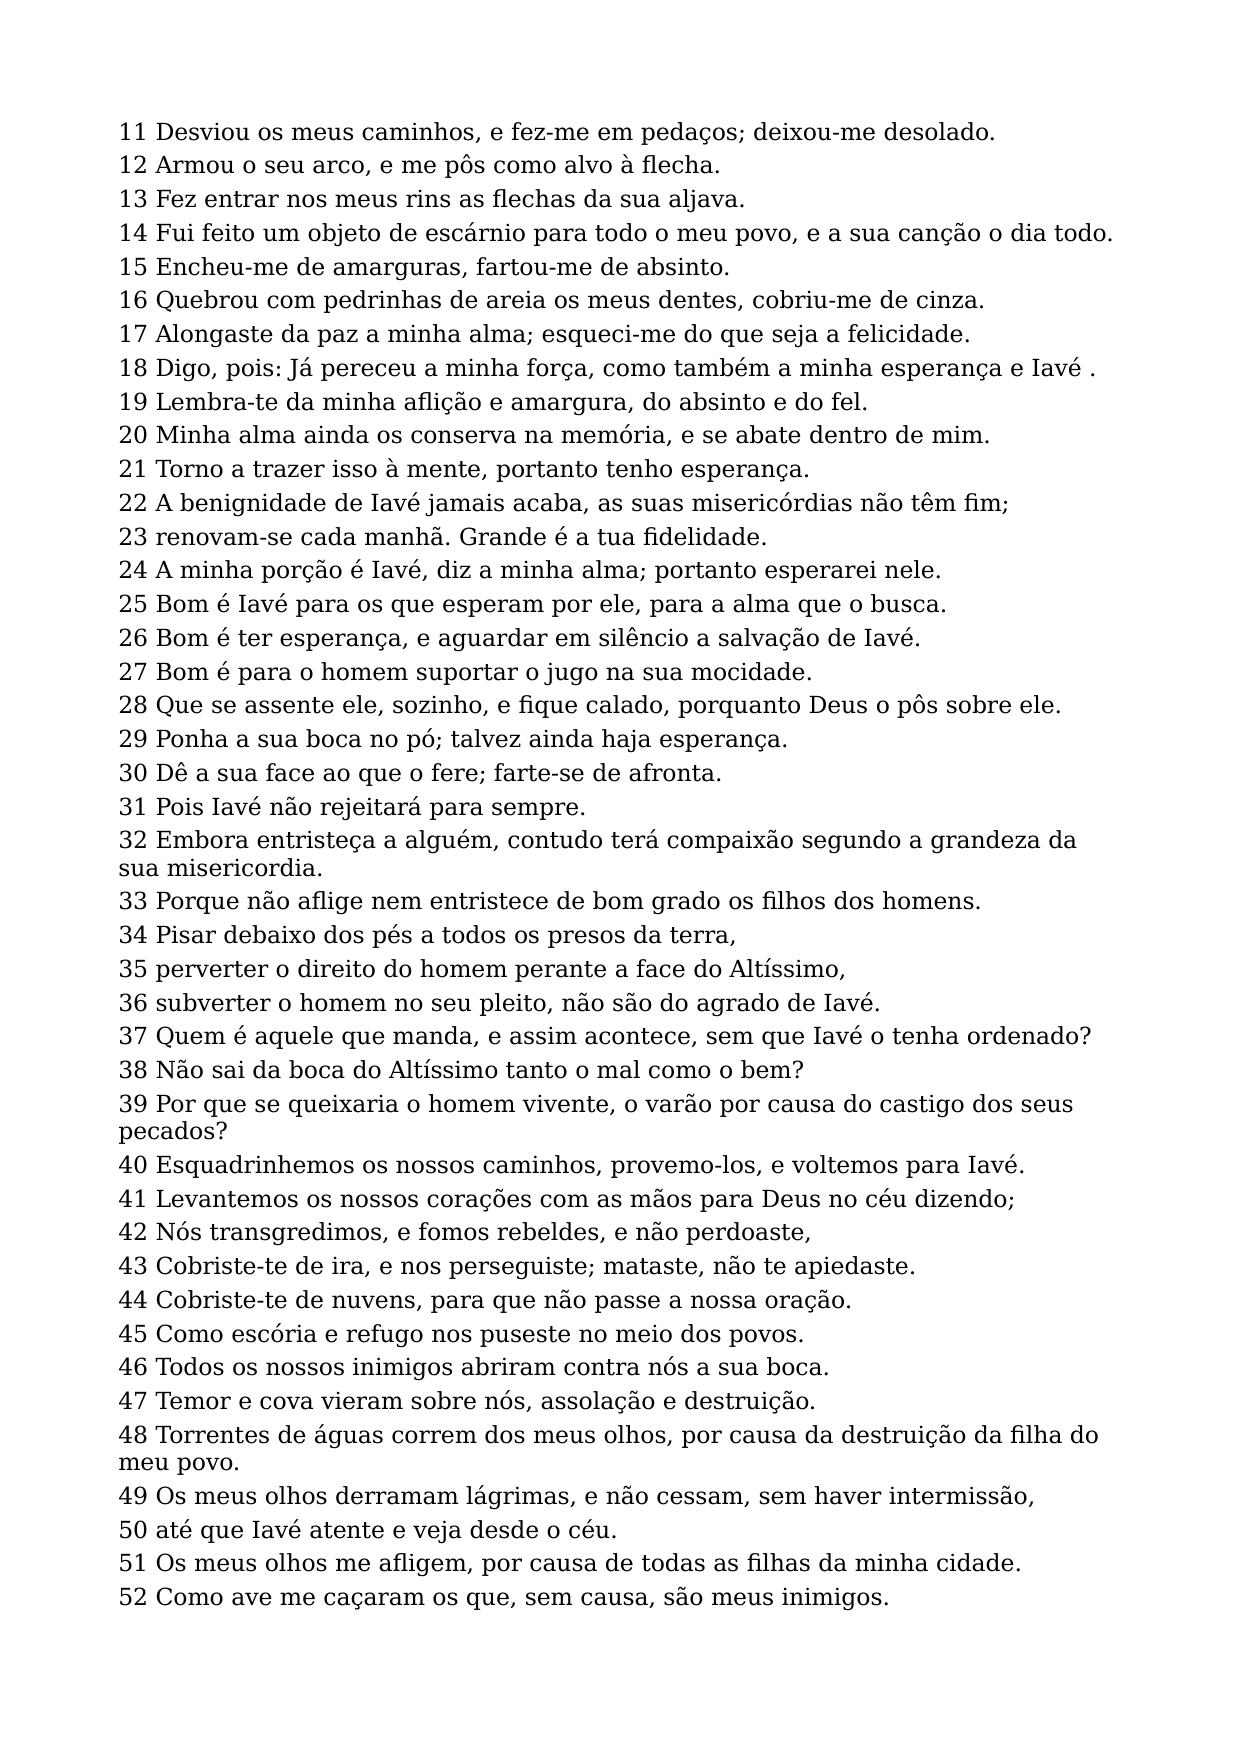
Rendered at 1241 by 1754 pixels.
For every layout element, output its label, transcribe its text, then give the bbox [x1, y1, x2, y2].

text 40 Esquadrinhemos os nossos caminhos, provemo-los, e voltemos para Iavé. [118, 1151, 1122, 1179]
text 14 Fui feito um objeto de escárnio para todo o meu povo, e a sua canção o dia todo. [118, 219, 1122, 247]
text 30 Dê a sua face ao que o fere; farte-se de afronta. [118, 759, 1122, 787]
text 24 A minha porção é Iavé, diz a minha alma; portanto esperarei nele. [118, 557, 1122, 584]
text 32 Embora entristeça a alguém, contudo terá compaixão segundo a grandeza da sua misericordia. [118, 827, 1122, 881]
text 43 Cobriste-te de ira, e nos perseguiste; mataste, não te apiedaste. [118, 1253, 1122, 1280]
text 51 Os meus olhos me afligem, por causa de todas as filhas da minha cidade. [118, 1550, 1122, 1577]
text 39 Por que se queixaria o homem vivente, o varão por causa do castigo dos seus pecados? [118, 1090, 1122, 1145]
text 41 Levantemos os nossos corações com as mãos para Deus no céu dizendo; [118, 1185, 1122, 1212]
text 35 perverter o direito do homem perante a face do Altíssimo, [118, 955, 1122, 983]
text 45 Como escória e refugo nos puseste no meio dos povos. [118, 1320, 1122, 1347]
text 52 Como ave me caçaram os que, sem causa, são meus inimigos. [118, 1584, 1122, 1611]
text 15 Encheu-me de amarguras, fartou-me de absinto. [118, 253, 1122, 280]
text 19 Lembra-te da minha aflição e amargura, do absinto e do fel. [118, 388, 1122, 415]
text 16 Quebrou com pedrinhas de areia os meus dentes, cobriu-me de cinza. [118, 287, 1122, 314]
text 11 Desviou os meus caminhos, e fez-me em pedaços; deixou-me desolado. [118, 118, 1122, 145]
text 20 Minha alma ainda os conserva na memória, e se abate dentro de mim. [118, 422, 1122, 449]
text 26 Bom é ter esperança, e aguardar em silêncio a salvação de Iavé. [118, 624, 1122, 652]
text 29 Ponha a sua boca no pó; talvez ainda haja esperança. [118, 726, 1122, 753]
text 36 subverter o homem no seu pleito, não são do agrado de Iavé. [118, 989, 1122, 1016]
text 18 Digo, pois: Já pereceu a minha força, como também a minha esperança e Iavé . [118, 354, 1122, 382]
text 17 Alongaste da paz a minha alma; esqueci-me do que seja a felicidade. [118, 321, 1122, 348]
text 13 Fez entrar nos meus rins as flechas da sua aljava. [118, 186, 1122, 213]
text 23 renovam-se cada manhã. Grande é a tua fidelidade. [118, 523, 1122, 550]
text 49 Os meus olhos derramam lágrimas, e não cessam, sem haver intermissão, [118, 1482, 1122, 1510]
text 31 Pois Iavé não rejeitará para sempre. [118, 793, 1122, 820]
text 12 Armou o seu arco, e me pôs como alvo à flecha. [118, 152, 1122, 179]
text 46 Todos os nossos inimigos abriram contra nós a sua boca. [118, 1354, 1122, 1381]
text 22 A benignidade de Iavé jamais acaba, as suas misericórdias não têm fim; [118, 489, 1122, 517]
text 37 Quem é aquele que manda, e assim acontece, sem que Iavé o tenha ordenado? [118, 1023, 1122, 1050]
text 44 Cobriste-te de nuvens, para que não passe a nossa oração. [118, 1286, 1122, 1314]
text 27 Bom é para o homem suportar o jugo na sua mocidade. [118, 658, 1122, 685]
text 38 Não sai da boca do Altíssimo tanto o mal como o bem? [118, 1057, 1122, 1084]
text 47 Temor e cova vieram sobre nós, assolação e destruição. [118, 1388, 1122, 1415]
text 42 Nós transgredimos, e fomos rebeldes, e não perdoaste, [118, 1219, 1122, 1246]
text 25 Bom é Iavé para os que esperam por ele, para a alma que o busca. [118, 591, 1122, 618]
text 28 Que se assente ele, sozinho, e fique calado, porquanto Deus o pôs sobre ele. [118, 692, 1122, 719]
text 33 Porque não aflige nem entristece de bom grado os filhos dos homens. [118, 888, 1122, 915]
text 48 Torrentes de águas correm dos meus olhos, por causa da destruição da filha do meu povo. [118, 1421, 1122, 1476]
text 34 Pisar debaixo dos pés a todos os presos da terra, [118, 922, 1122, 949]
text 21 Torno a trazer isso à mente, portanto tenho esperança. [118, 456, 1122, 483]
text 50 até que Iavé atente e veja desde o céu. [118, 1516, 1122, 1543]
